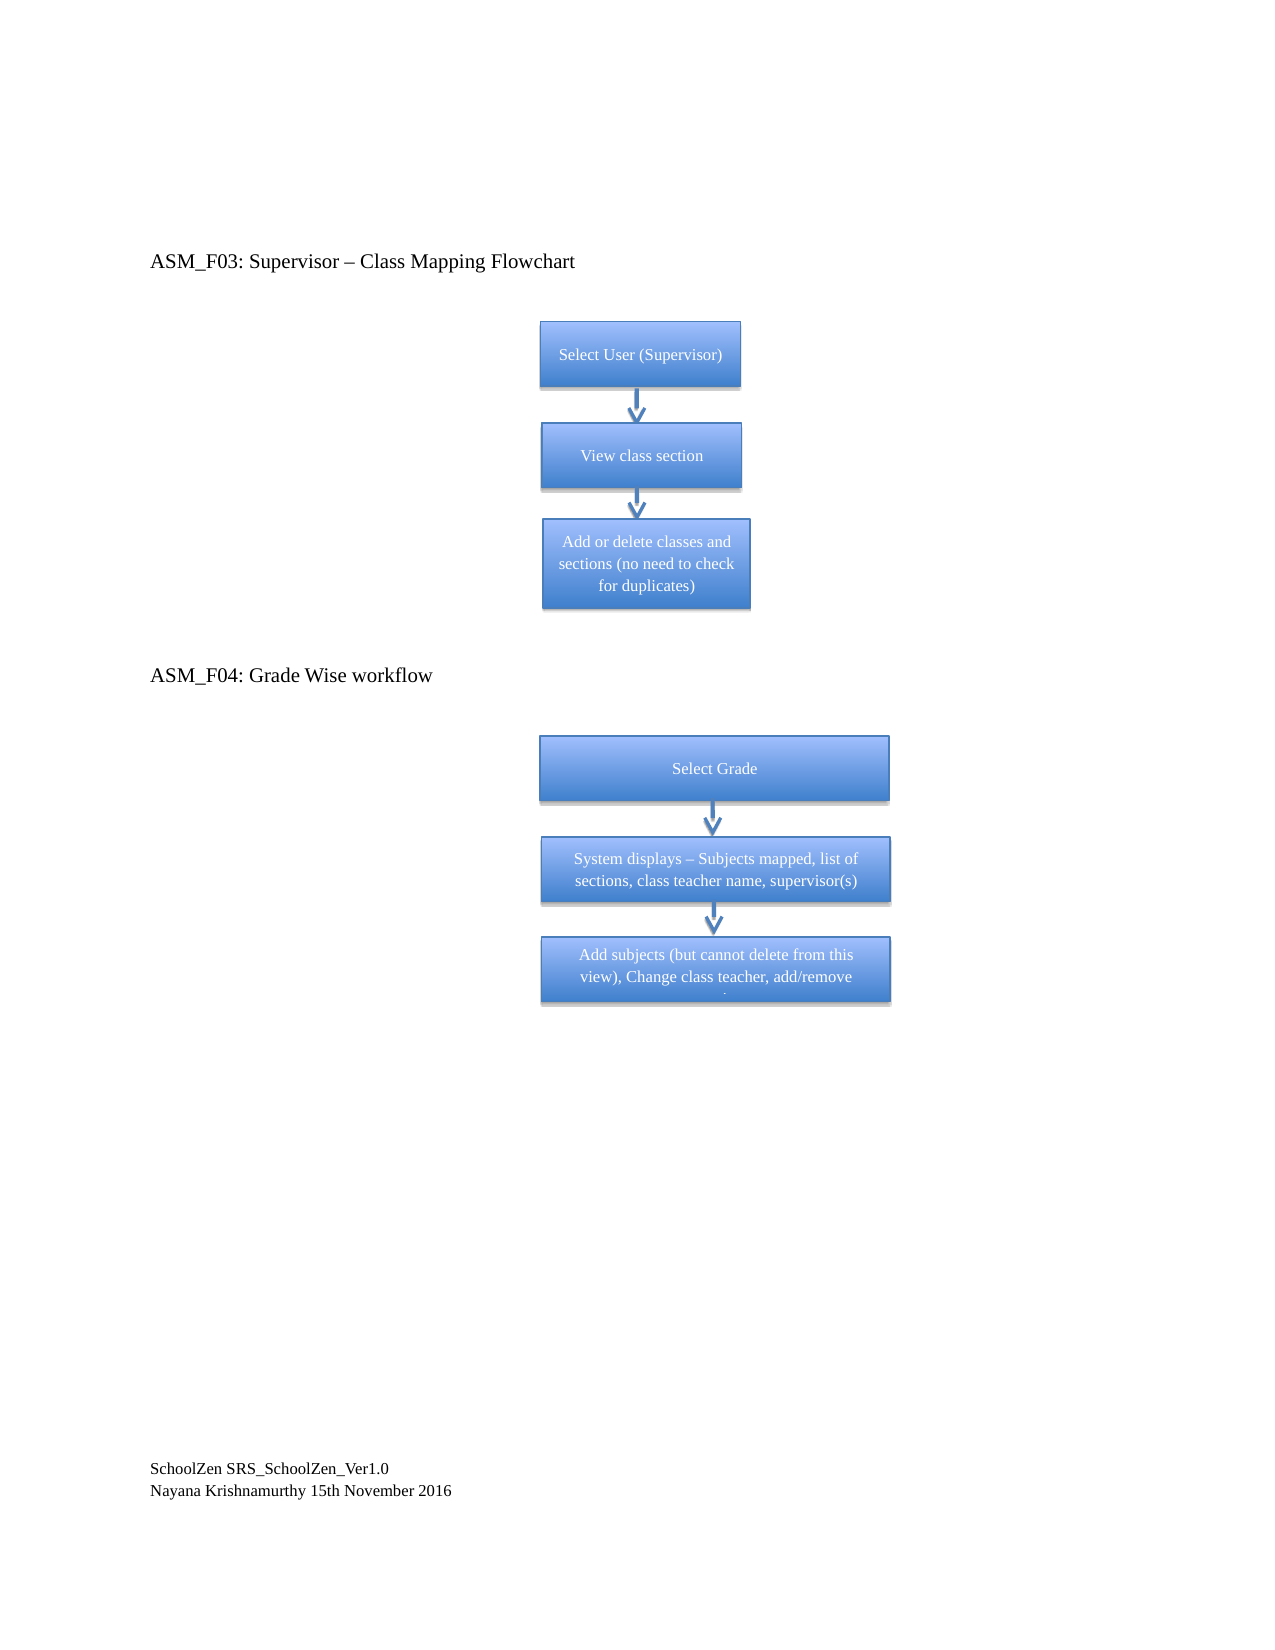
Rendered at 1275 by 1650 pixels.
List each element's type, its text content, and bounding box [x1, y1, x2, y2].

text Add or delete classes and sections (no need to check for duplicates) [558, 532, 735, 595]
text Select Grade [555, 759, 874, 778]
text Add subjects (but cannot delete from this view), Change class teacher, add/remove supervisors [557, 944, 875, 994]
text View class section [557, 446, 727, 465]
text System displays – Subjects mapped, list of sections, class teacher name, supervisor(s) [557, 849, 875, 890]
text Select User (Supervisor) [555, 344, 725, 363]
text ASM_F04: Grade Wise workflow [150, 663, 1125, 687]
text ASM_F03: Supervisor – Class Mapping Flowchart [150, 249, 1125, 273]
